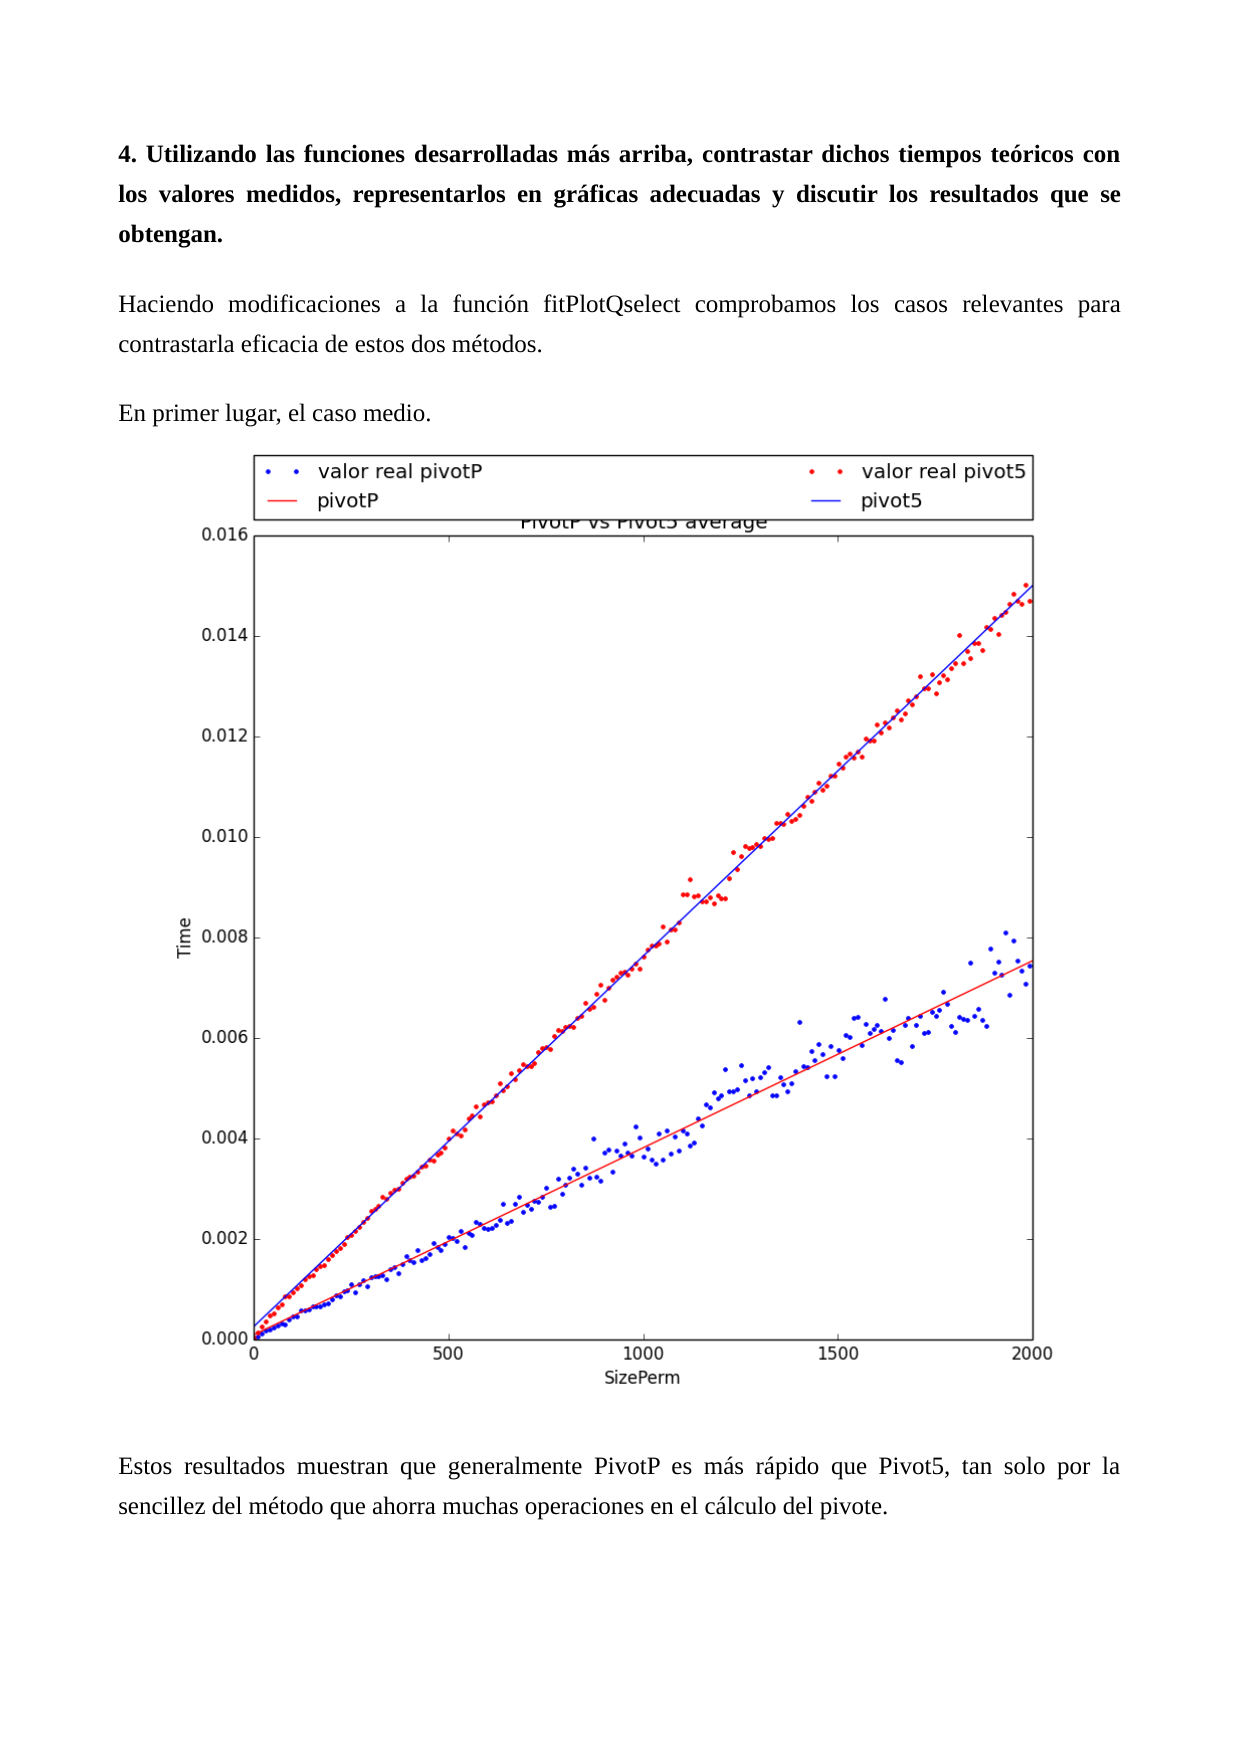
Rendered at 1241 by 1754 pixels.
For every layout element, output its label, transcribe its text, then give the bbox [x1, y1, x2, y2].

text En primer lugar, el caso medio. [118, 398, 1122, 427]
text Haciendo modificaciones a la función fitPlotQselect comprobamos los casos relevantes para contrastarla eficacia de estos dos métodos. [118, 289, 1122, 358]
picture [128, 435, 1133, 1440]
text Estos resultados muestran que generalmente PivotP es más rápido que Pivot5, tan solo por la sencillez del método que ahorra muchas operaciones en el cálculo del pivote. [118, 468, 1122, 1520]
text 4. Utilizando las funciones desarrolladas más arriba, contrastar dichos tiempos teóricos con los valores medidos, representarlos en gráficas adecuadas y discutir los resultados que se obtengan. [118, 139, 1122, 248]
